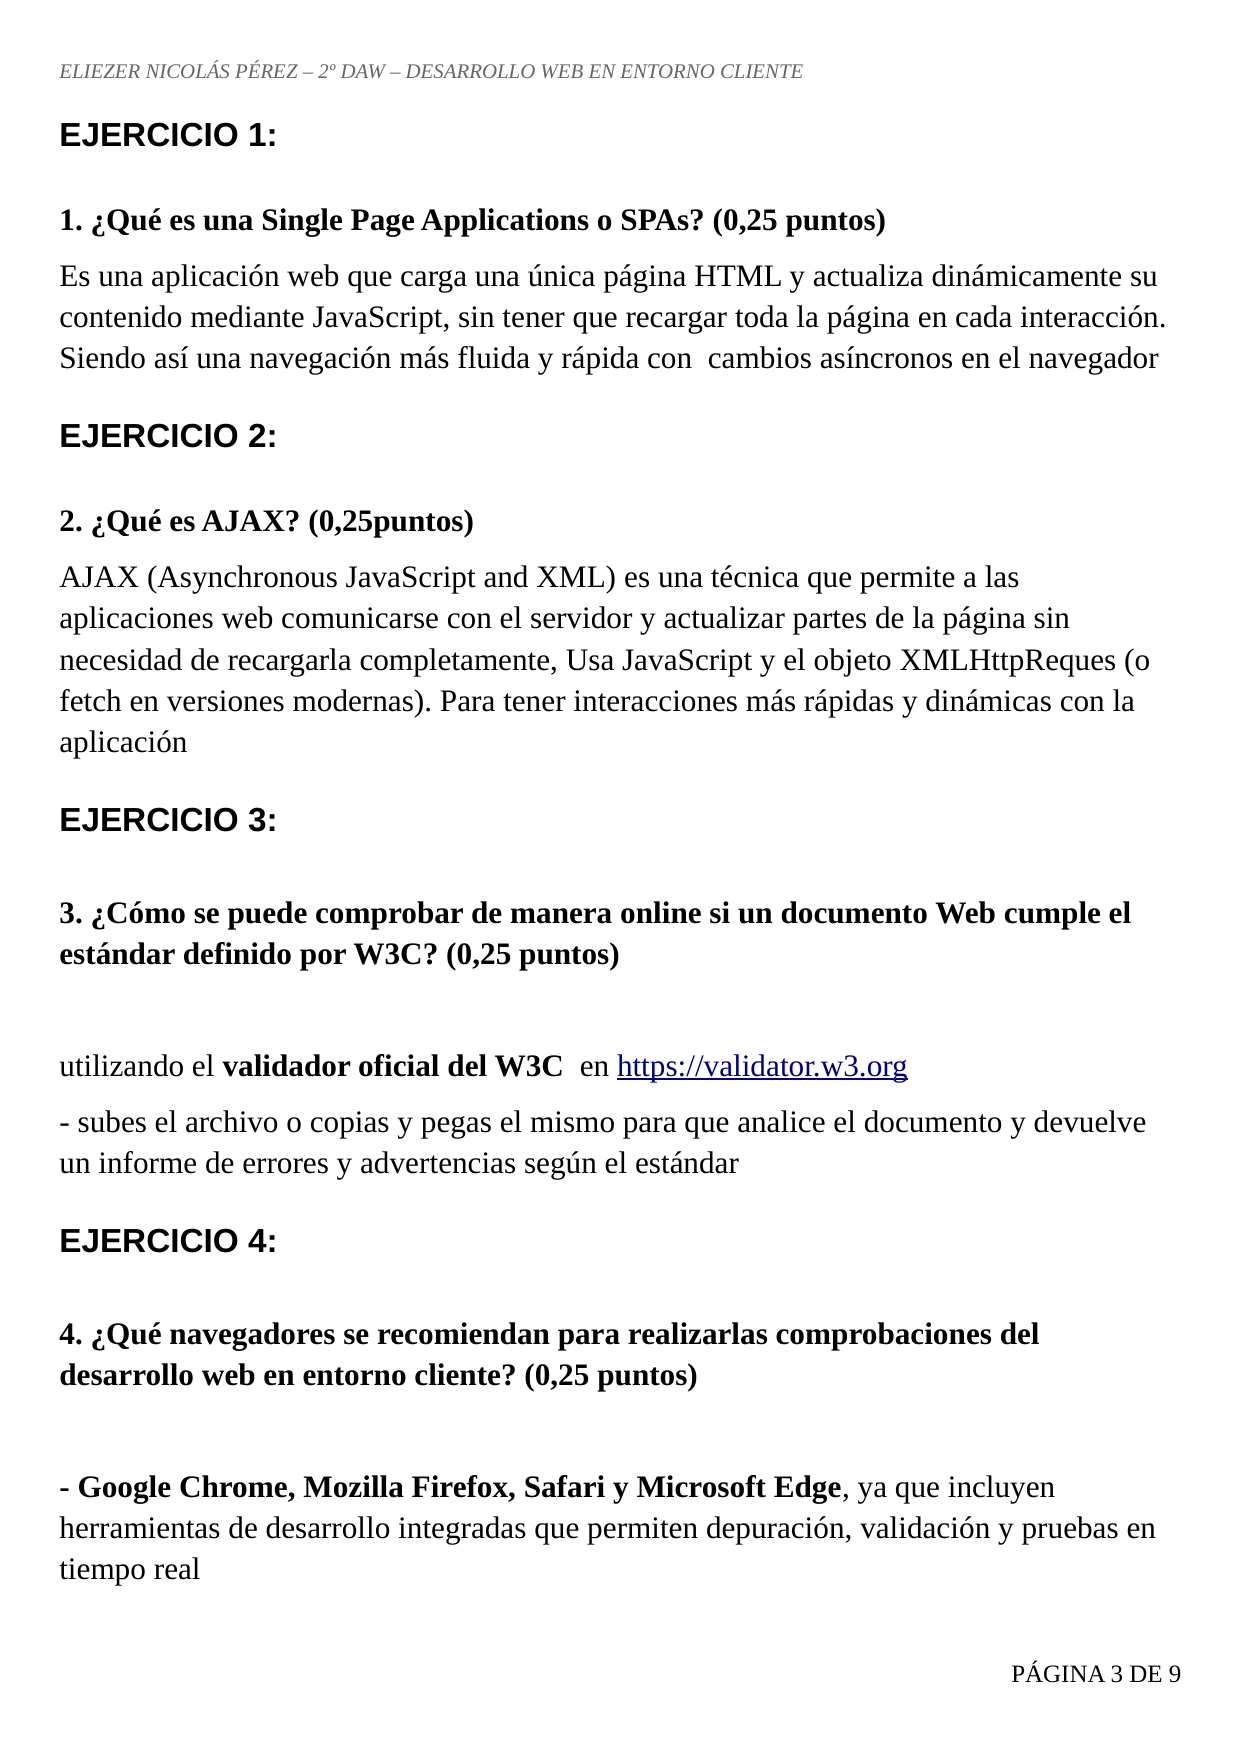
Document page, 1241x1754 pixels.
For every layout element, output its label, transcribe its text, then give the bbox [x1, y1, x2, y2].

text 3. ¿Cómo se puede comprobar de manera online si un documento Web cumple el estándar definido por W3C? (0,25 puntos) [59, 894, 1181, 971]
subtitle EJERCICIO 3: [59, 800, 1181, 838]
text utilizando el validador oficial del W3C en https://validator.w3.org [59, 1047, 1181, 1083]
text 4. ¿Qué navegadores se recomiendan para realizarlas comprobaciones del desarrollo web en entorno cliente? (0,25 puntos) [59, 1315, 1181, 1392]
text AJAX (Asynchronous JavaScript and XML) es una técnica que permite a las aplicaciones web comunicarse con el servidor y actualizar partes de la página sin necesidad de recargarla completamente, Usa JavaScript y el objeto XMLHttpReques (o fetch en versiones modernas). Para tener interacciones más rápidas y dinámicas con la aplicación [59, 558, 1181, 759]
subtitle EJERCICIO 4: [59, 1221, 1181, 1259]
text - Google Chrome, Mozilla Firefox, Safari y Microsoft Edge, ya que incluyen herramientas de desarrollo integradas que permiten depuración, validación y pruebas en tiempo real [59, 1468, 1181, 1586]
subtitle EJERCICIO 2: [59, 416, 1181, 455]
text 1. ¿Qué es una Single Page Applications o SPAs? (0,25 puntos) [59, 201, 1181, 237]
text - subes el archivo o copias y pegas el mismo para que analice el documento y devuelve un informe de errores y advertencias según el estándar [59, 1103, 1181, 1180]
text Es una aplicación web que carga una única página HTML y actualiza dinámicamente su contenido mediante JavaScript, sin tener que recargar toda la página en cada interacción. Siendo así una navegación más fluida y rápida con cambios asíncronos en el navegador [59, 257, 1181, 376]
text 2. ¿Qué es AJAX? (0,25puntos) [59, 502, 1181, 538]
subtitle EJERCICIO 1: [59, 115, 1181, 154]
